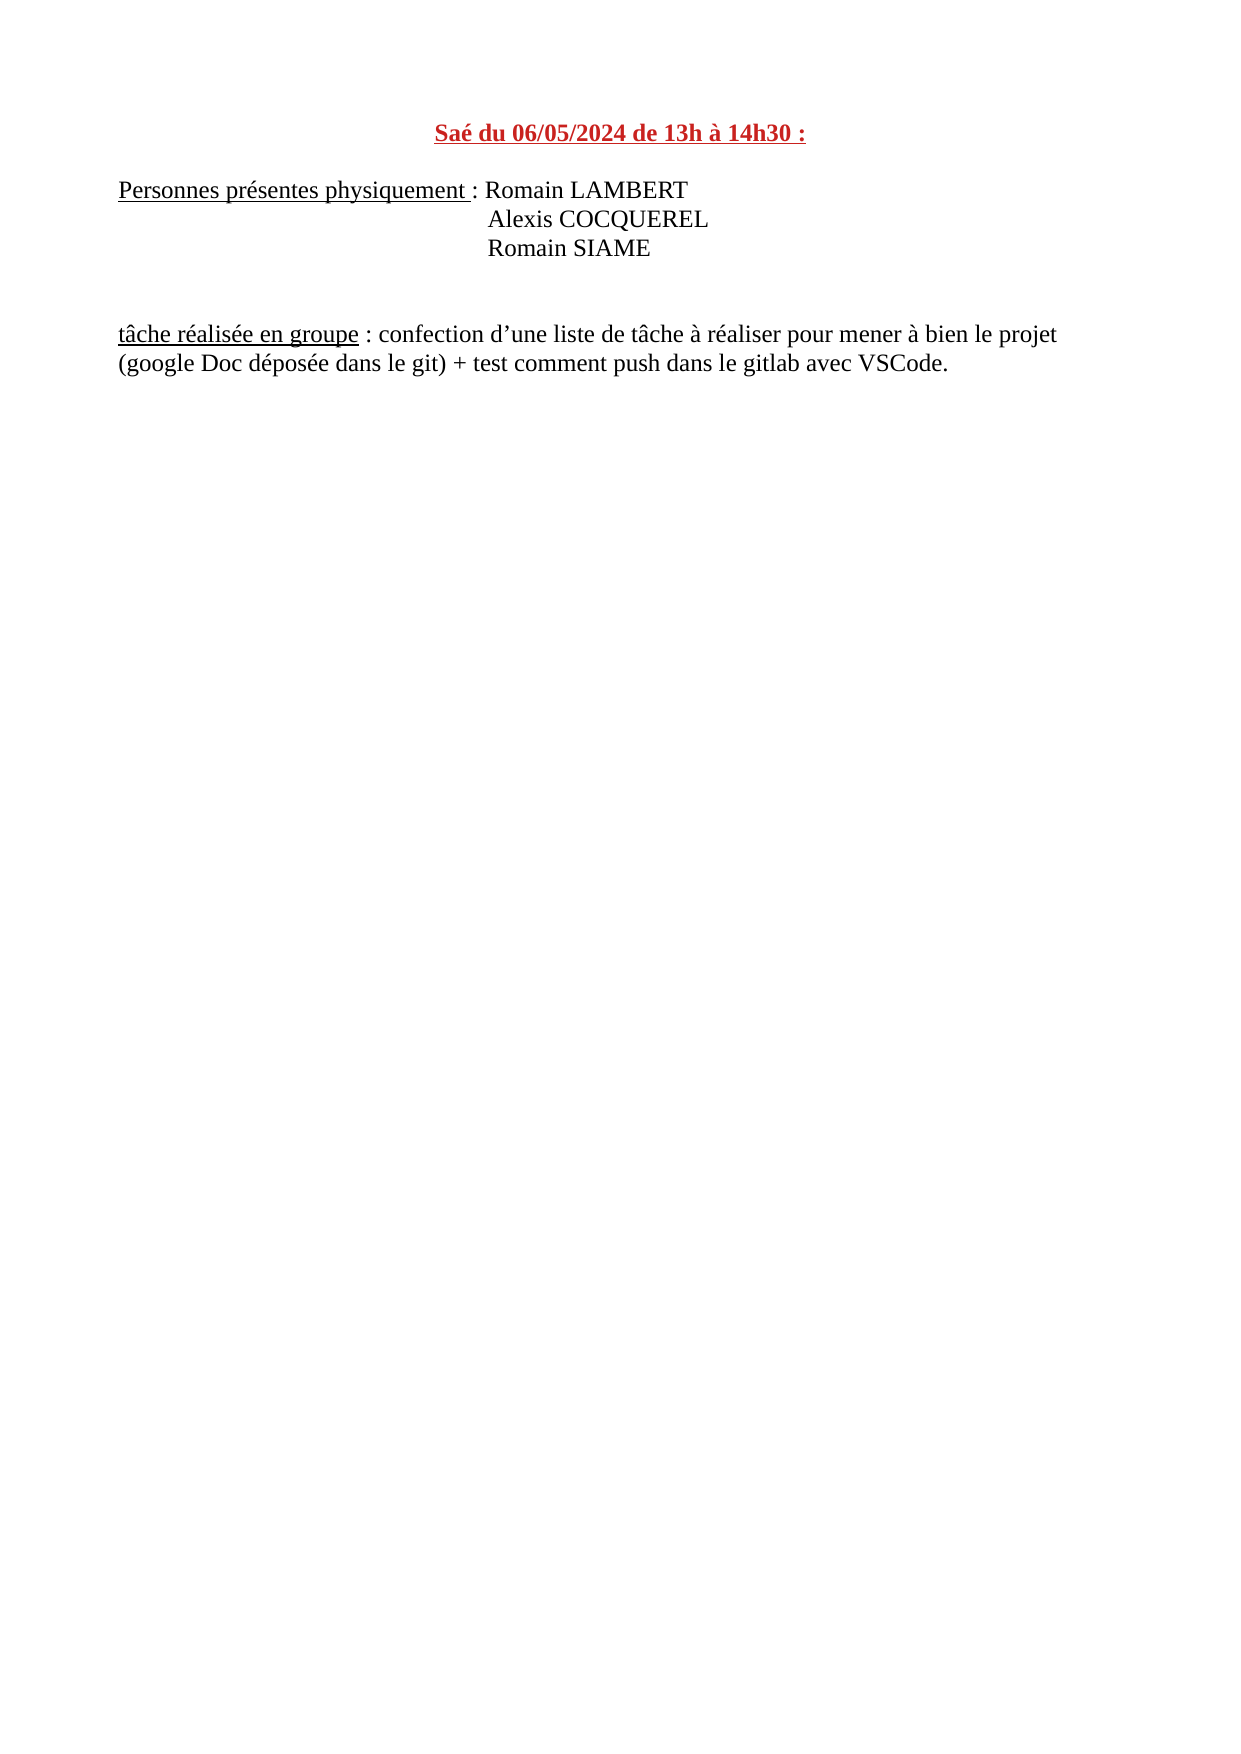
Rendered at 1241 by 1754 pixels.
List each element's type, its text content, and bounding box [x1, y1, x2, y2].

text Saé du 06/05/2024 de 13h à 14h30 : [118, 118, 1122, 147]
text Personnes présentes physiquement : Romain LAMBERT [118, 176, 1122, 204]
text Alexis COCQUEREL [118, 204, 1122, 233]
text Romain SIAME [118, 233, 1122, 262]
text tâche réalisée en groupe : confection d’une liste de tâche à réaliser pour mener à bien le projet (google Doc déposée dans le git) + test comment push dans le gitlab avec VSCode. [118, 319, 1122, 377]
